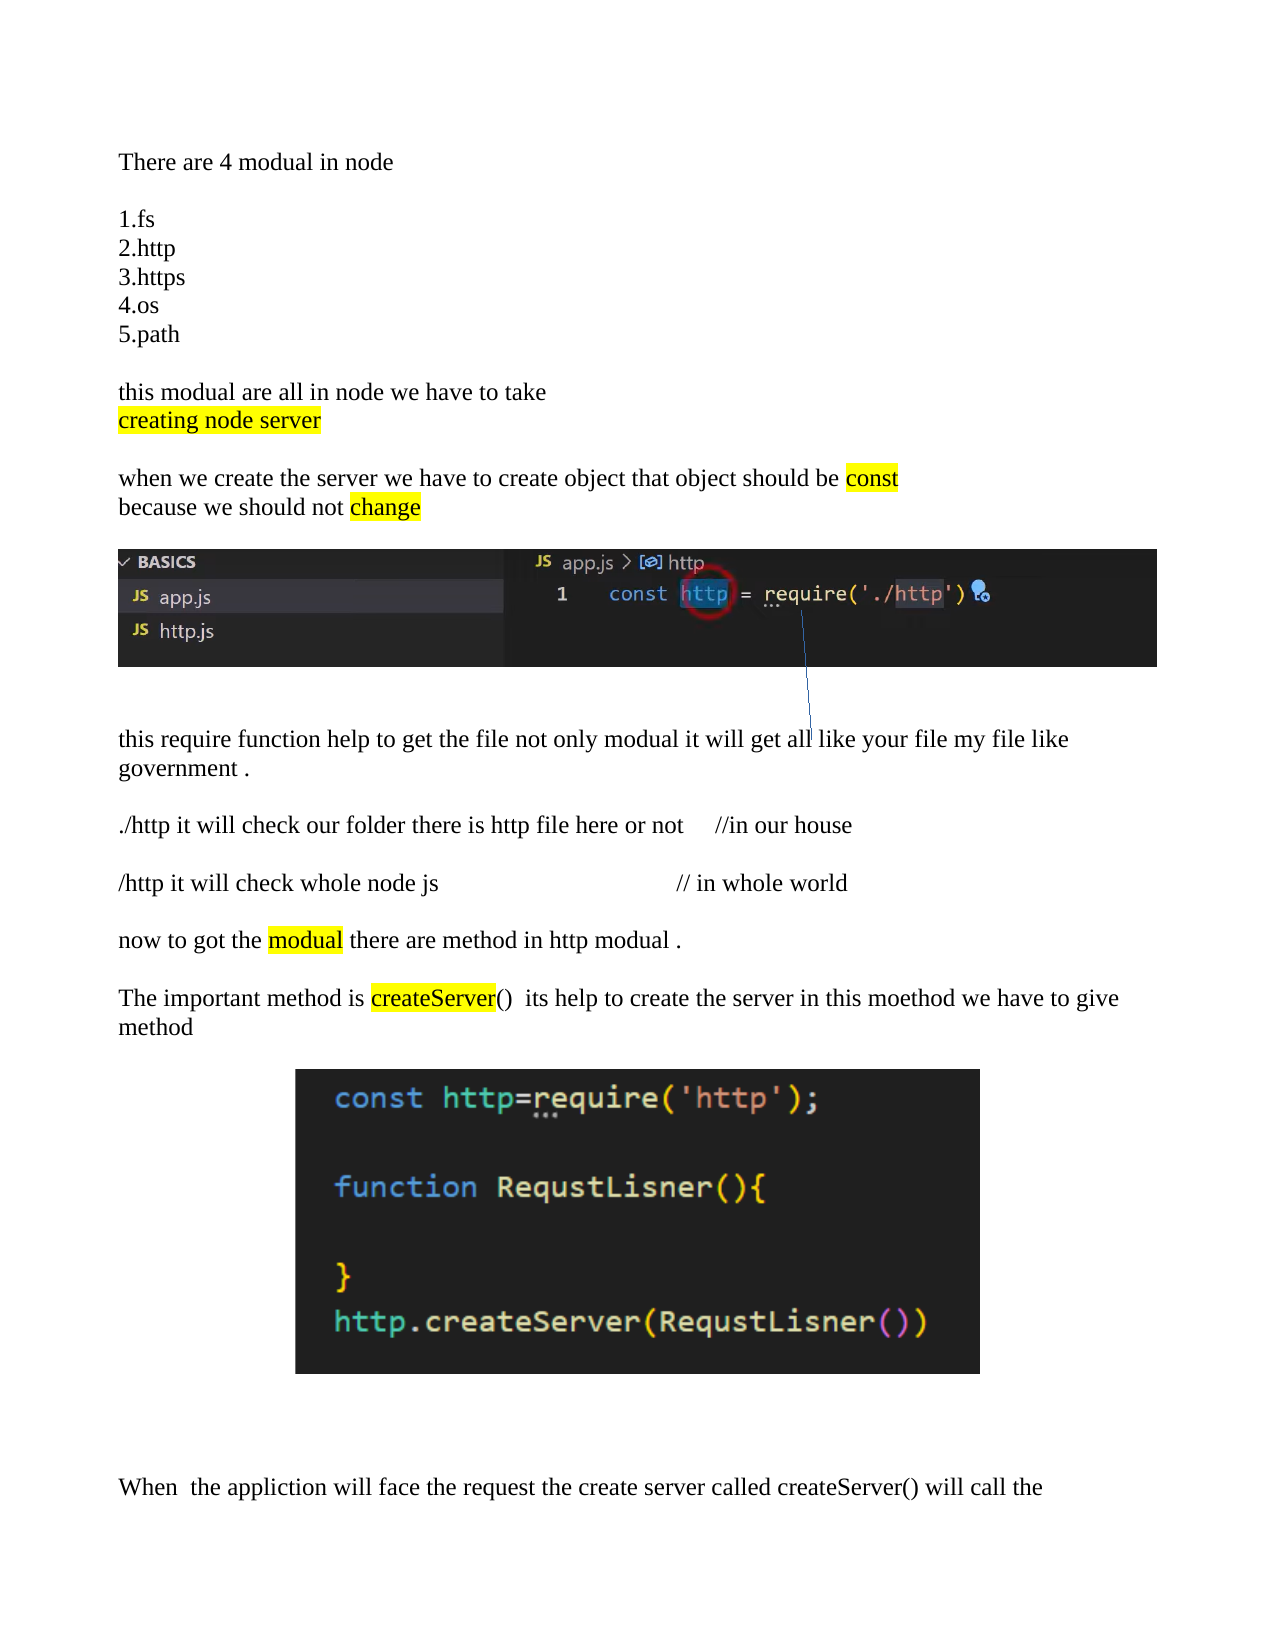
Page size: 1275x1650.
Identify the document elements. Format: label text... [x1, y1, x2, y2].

text 4.os [118, 291, 1157, 319]
text 1.fs [118, 204, 1157, 233]
text now to got the modual there are method in http modual . [118, 926, 1157, 954]
picture [295, 1069, 980, 1374]
text ./http it will check our folder there is http file here or not //in our house [118, 811, 1157, 839]
text /http it will check whole node js // in whole world [118, 868, 1157, 897]
text because we should not change [118, 492, 1157, 521]
text The important method is createServer() its help to create the server in this moethod we have to give method [118, 983, 1157, 1041]
text this require function help to get the file not only modual it will get all like your file my file like government . [118, 667, 1157, 782]
text When the appliction will face the request the create server called createServer() will call the [118, 1069, 1157, 1501]
picture [118, 549, 1157, 667]
text when we create the server we have to create object that object should be const [118, 463, 1157, 492]
text 2.http [118, 233, 1157, 262]
text this modual are all in node we have to take [118, 377, 1157, 406]
text creating node server [118, 406, 1157, 434]
text 5.path [118, 319, 1157, 348]
text 3.https [118, 262, 1157, 291]
text There are 4 modual in node [118, 118, 1157, 176]
